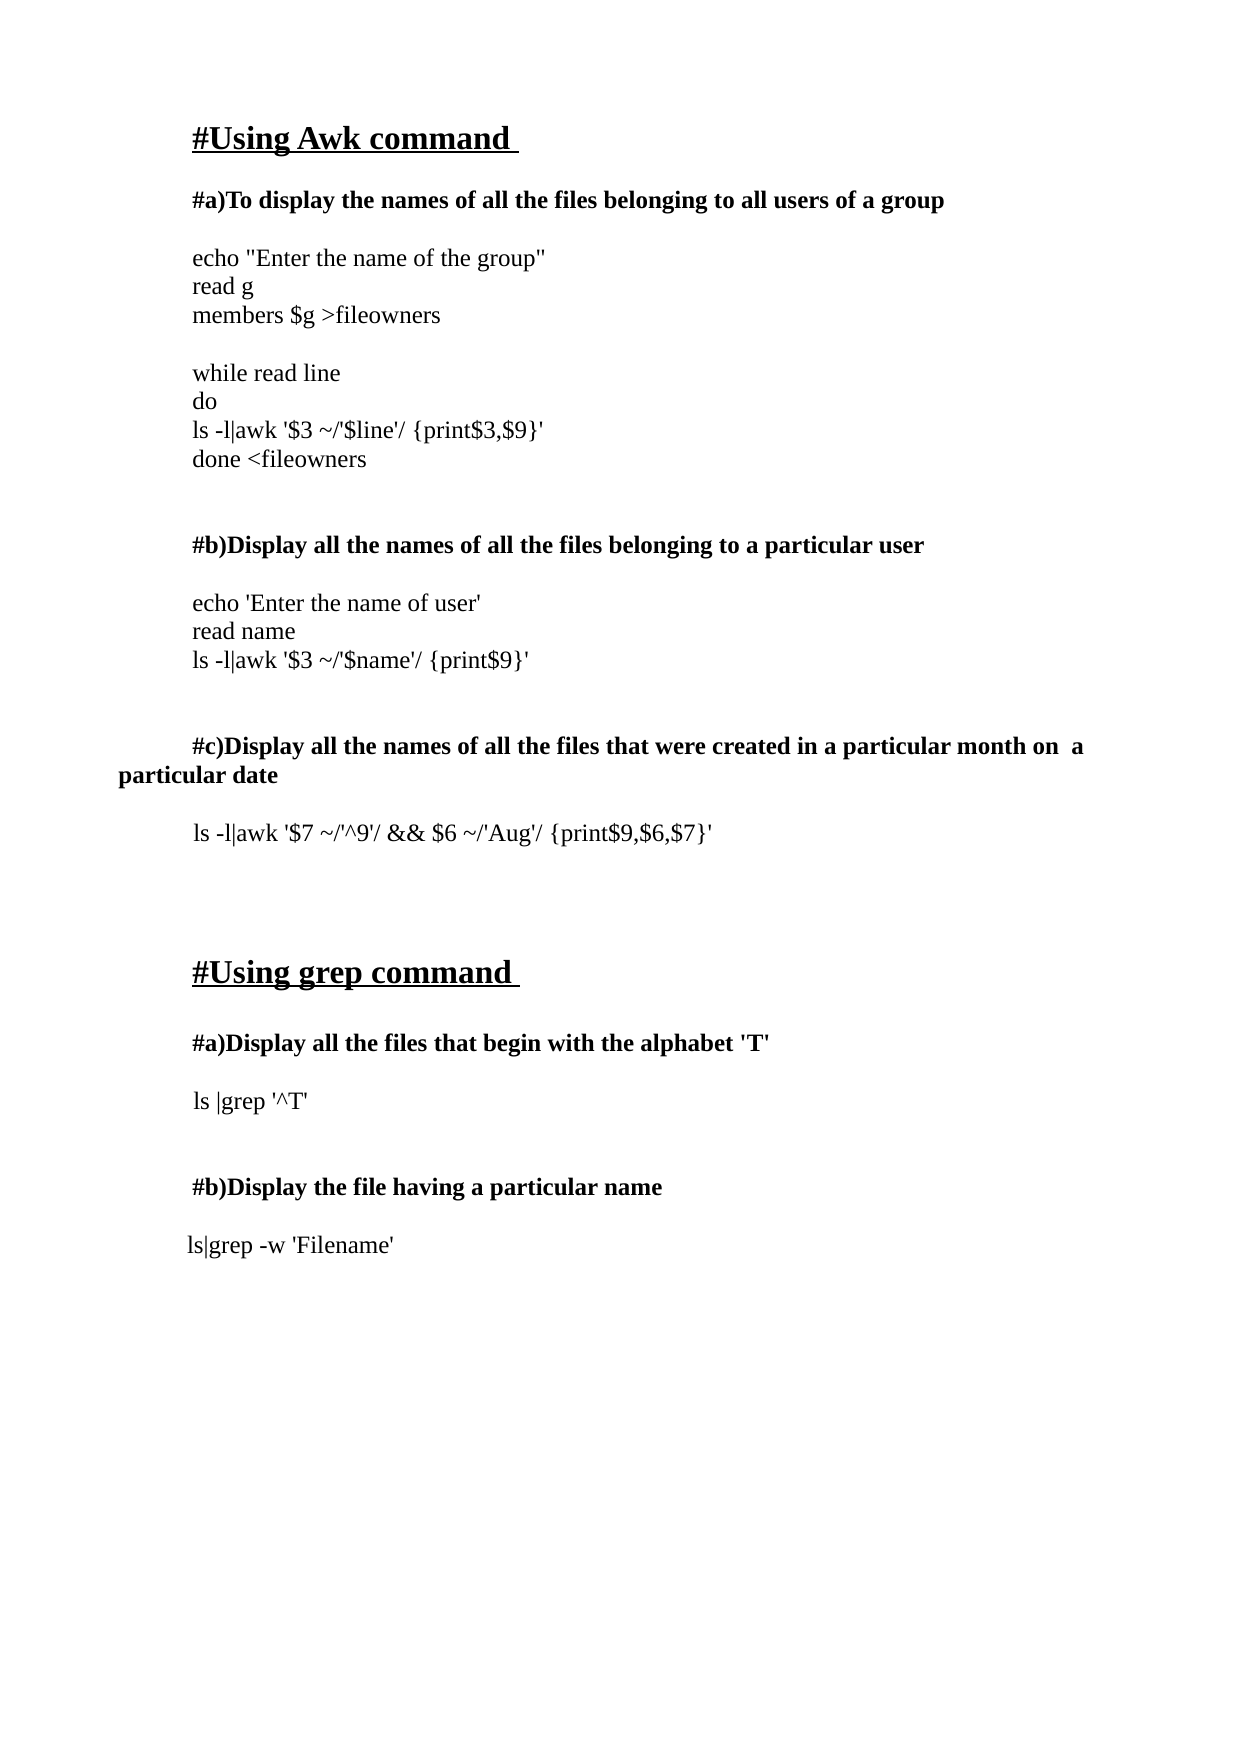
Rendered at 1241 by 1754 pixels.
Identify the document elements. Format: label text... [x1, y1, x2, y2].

text ls -l|awk '$3 ~/'$name'/ {print$9}' [118, 645, 1122, 674]
text echo 'Enter the name of user' [118, 588, 1122, 616]
text #a)To display the names of all the files belonging to all users of a group [118, 185, 1122, 214]
text members $g >fileowners [118, 300, 1122, 329]
text ls -l|awk '$3 ~/'$line'/ {print$3,$9}' [118, 415, 1122, 444]
text ls|grep -w 'Filename' [118, 1230, 1122, 1258]
text #c)Display all the names of all the files that were created in a particular month on a particular date [118, 731, 1122, 789]
text do [118, 386, 1122, 415]
text #Using grep command [118, 952, 1122, 990]
text #b)Display all the names of all the files belonging to a particular user [118, 530, 1122, 559]
text done <fileowners [118, 444, 1122, 473]
text ls |grep '^T' [118, 1086, 1122, 1115]
text read g [118, 271, 1122, 300]
text #b)Display the file having a particular name [118, 1172, 1122, 1201]
text echo "Enter the name of the group" [118, 243, 1122, 271]
text ls -l|awk '$7 ~/'^9'/ && $6 ~/'Aug'/ {print$9,$6,$7}' [118, 818, 1122, 846]
text #Using Awk command [118, 118, 1122, 156]
text #a)Display all the files that begin with the alphabet 'T' [118, 1028, 1122, 1057]
text read name [118, 616, 1122, 645]
text while read line [118, 358, 1122, 386]
